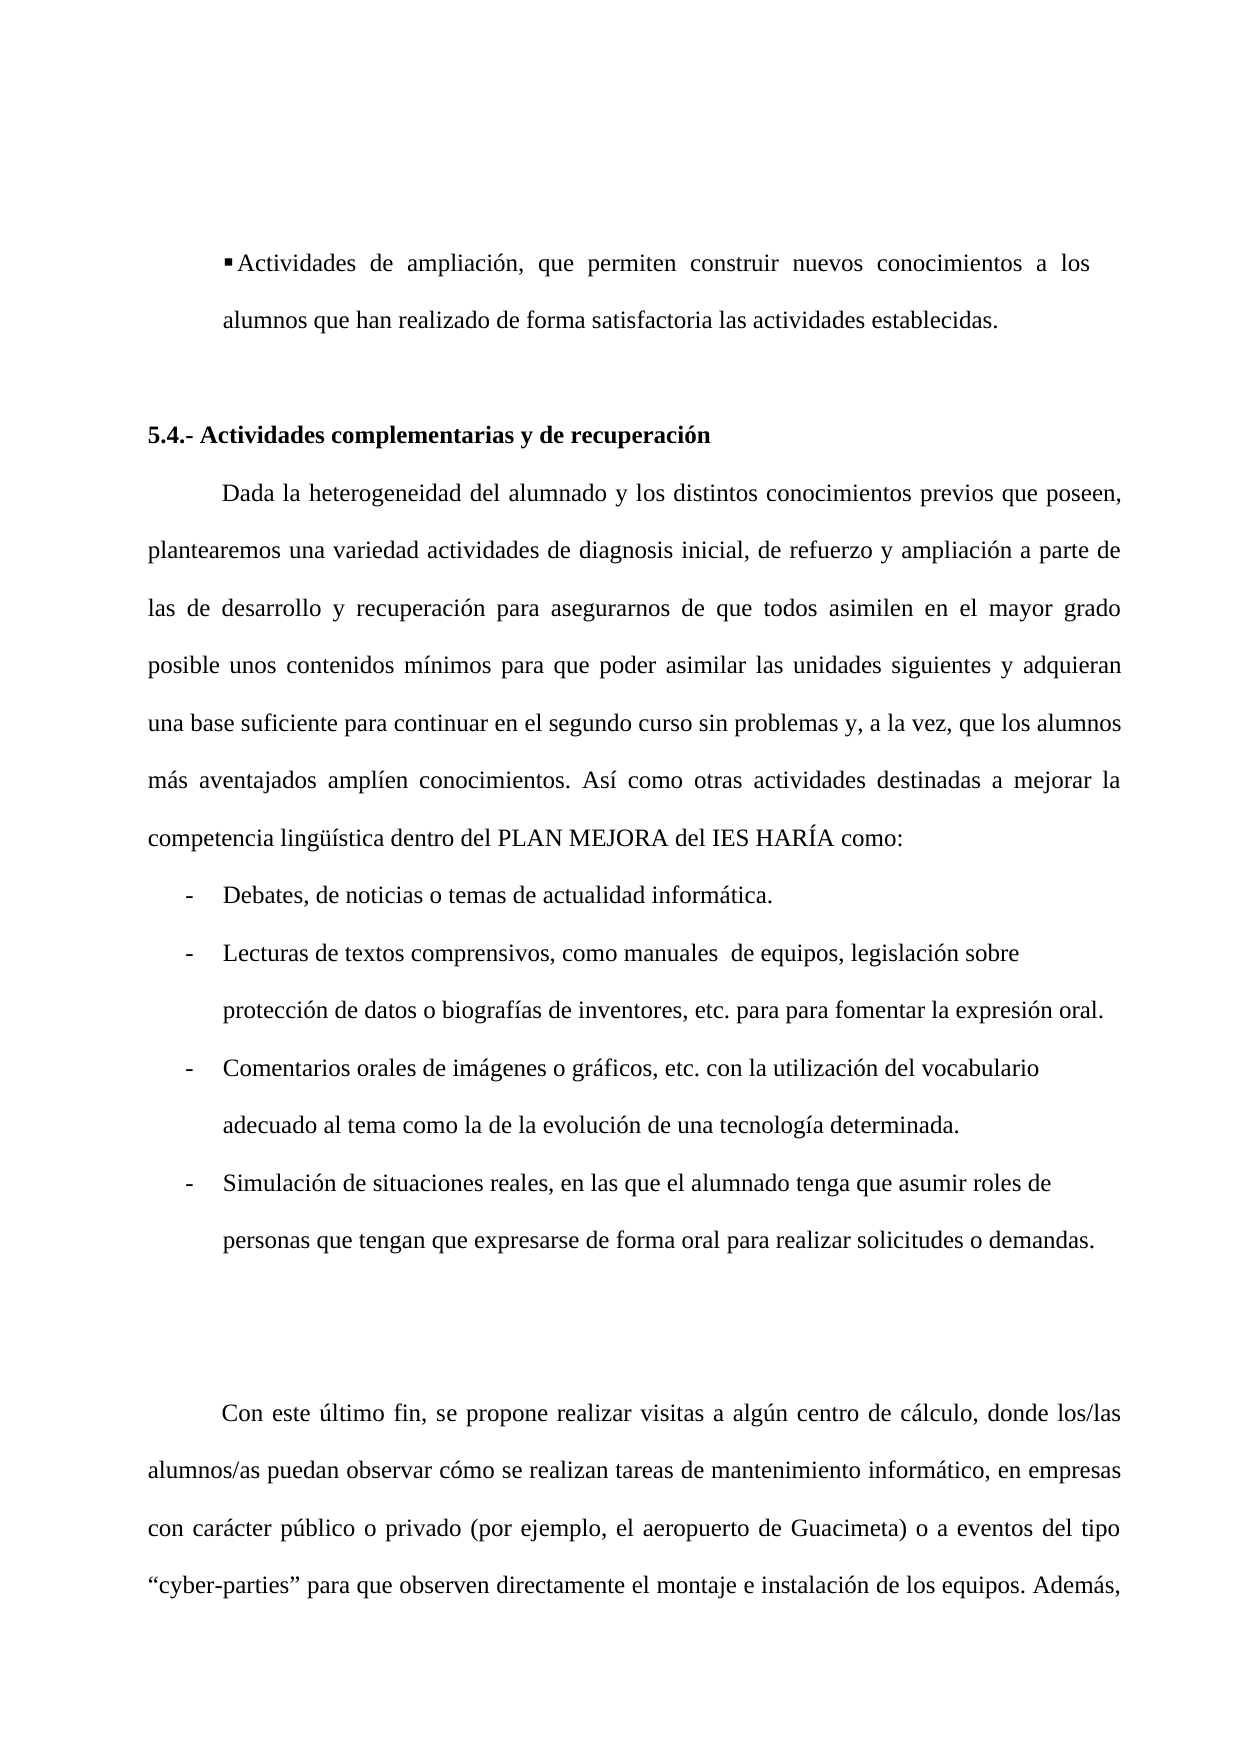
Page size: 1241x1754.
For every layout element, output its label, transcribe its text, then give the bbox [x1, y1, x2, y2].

list Comentarios orales de imágenes o gráficos, etc. con la utilización del vocabulario adecuado al tema como la de la evolución de una tecnología determinada. [185, 1053, 1122, 1139]
list Lecturas de textos comprensivos, como manuales de equipos, legislación sobre protección de datos o biografías de inventores, etc. para para fomentar la expresión oral. [185, 938, 1122, 1024]
text Con este último fin, se propone realizar visitas a algún centro de cálculo, donde los/las alumnos/as puedan observar cómo se realizan tareas de mantenimiento informático, en empresas con carácter público o privado (por ejemplo, el aeropuerto de Guacimeta) o a eventos del tipo “cyber-parties” para que observen directamente el montaje e instalación de los equipos. Además, [148, 1398, 1122, 1599]
list Actividades de ampliación, que permiten construir nuevos conocimientos a los alumnos que han realizado de forma satisfactoria las actividades establecidas. [223, 248, 1091, 334]
list Debates, de noticias o temas de actualidad informática. [185, 881, 1122, 909]
list Simulación de situaciones reales, en las que el alumnado tenga que asumir roles de personas que tengan que expresarse de forma oral para realizar solicitudes o demandas. [185, 1168, 1122, 1254]
text Dada la heterogeneidad del alumnado y los distintos conocimientos previos que poseen, plantearemos una variedad actividades de diagnosis inicial, de refuerzo y ampliación a parte de las de desarrollo y recuperación para asegurarnos de que todos asimilen en el mayor grado posible unos contenidos mínimos para que poder asimilar las unidades siguientes y adquieran una base suficiente para continuar en el segundo curso sin problemas y, a la vez, que los alumnos más aventajados amplíen conocimientos. Así como otras actividades destinadas a mejorar la competencia lingüística dentro del PLAN MEJORA del IES HARÍA como: [148, 478, 1122, 852]
text 5.4.- Actividades complementarias y de recuperación [148, 421, 1122, 449]
